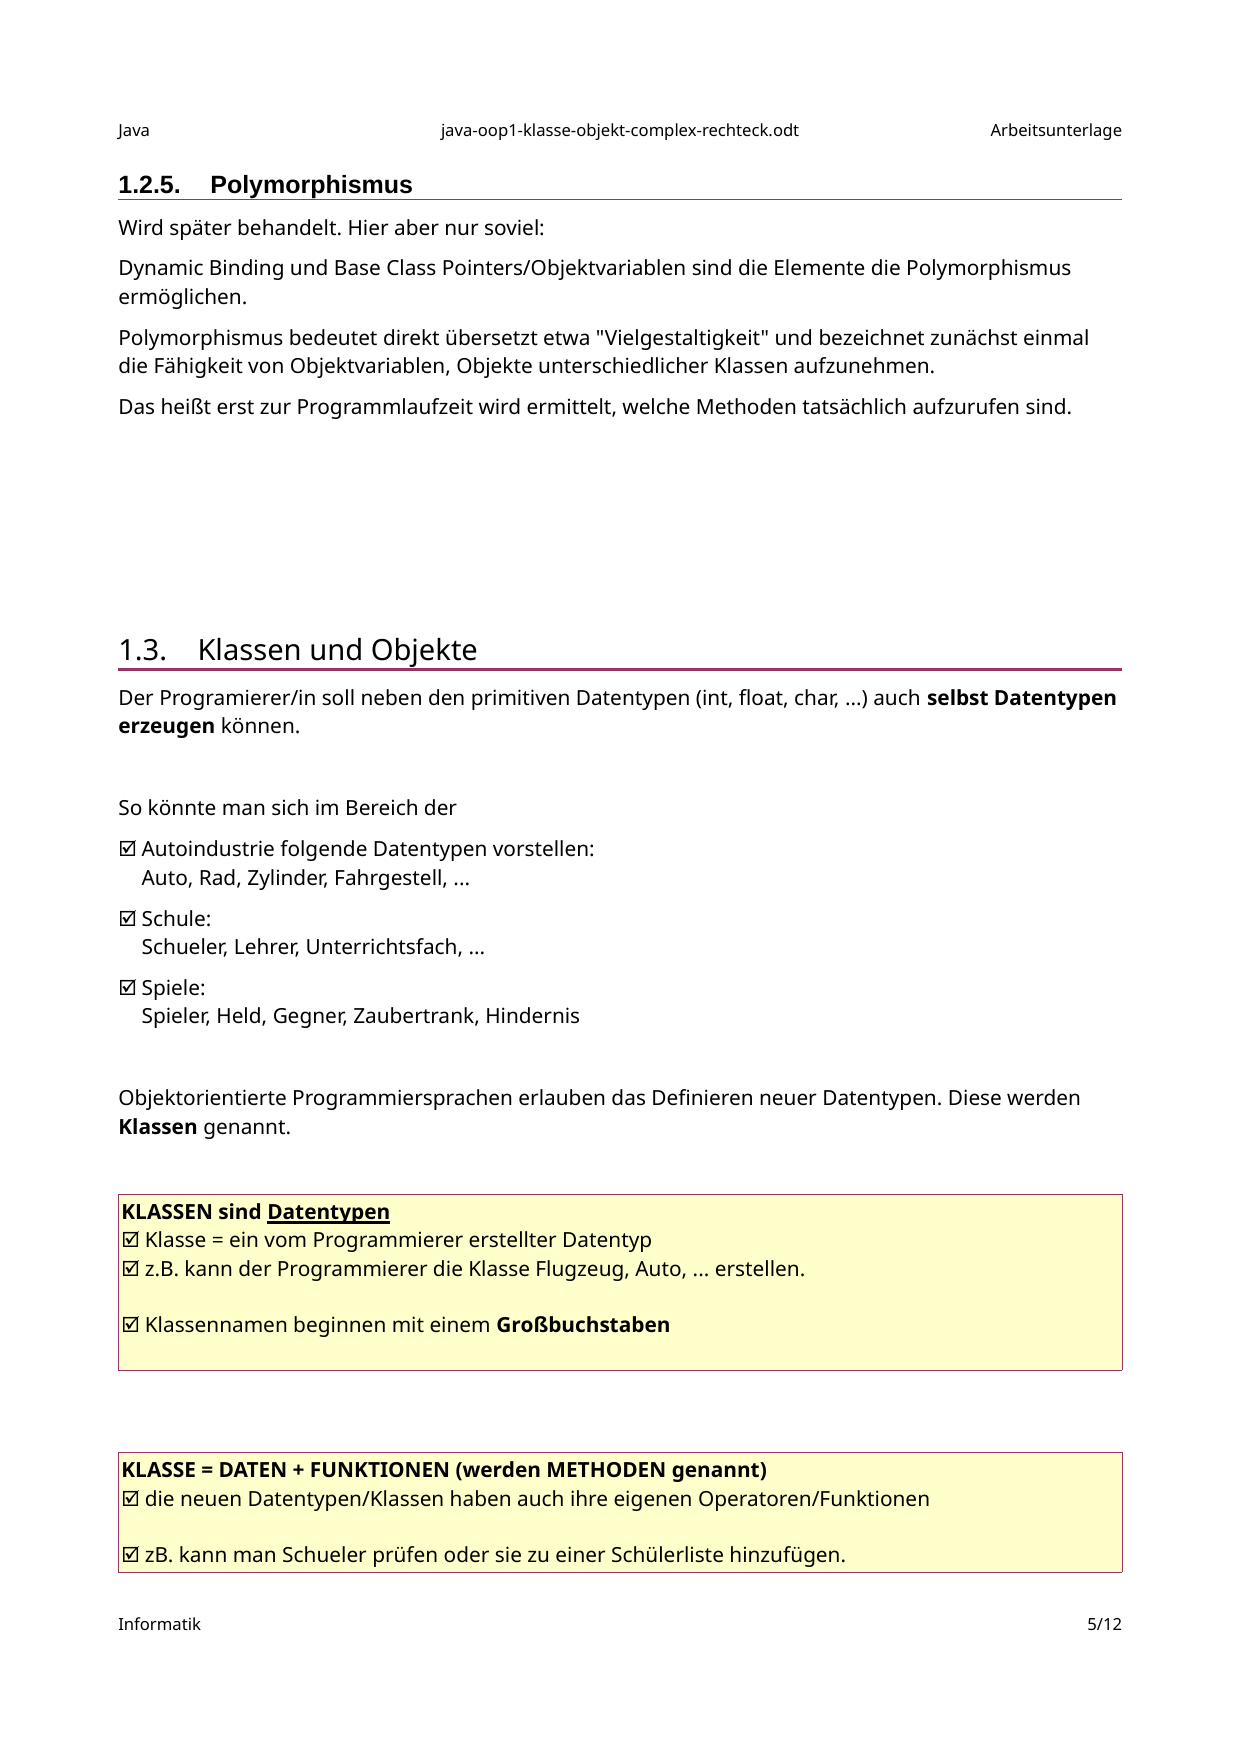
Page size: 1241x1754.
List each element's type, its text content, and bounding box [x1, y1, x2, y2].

text Wird später behandelt. Hier aber nur soviel: [118, 213, 1122, 241]
text KLASSEN sind Datentypen [119, 1195, 1122, 1222]
list die neuen Datentypen/Klassen haben auch ihre eigenen Operatoren/Funktionen [119, 1481, 1122, 1538]
subtitle Klassen und Objekte [118, 629, 1122, 668]
text Dynamic Binding und Base Class Pointers/Objektvariablen sind die Elemente die Polymorphismus ermöglichen. [118, 253, 1122, 310]
text So könnte man sich im Bereich der [118, 793, 1122, 822]
text Der Programierer/in soll neben den primitiven Datentypen (int, float, char, ...) auch selbst Datentypen erzeugen können. [118, 683, 1122, 740]
text Objektorientierte Programmiersprachen erlauben das Definieren neuer Datentypen. Diese werden Klassen genannt. [118, 1083, 1122, 1140]
list z.B. kann der Programmierer die Klasse Flugzeug, Auto, ... erstellen. [119, 1251, 1122, 1307]
list Autoindustrie folgende Datentypen vorstellen: Auto, Rad, Zylinder, Fahrgestell, ... [118, 834, 1122, 891]
text Das heißt erst zur Programmlaufzeit wird ermittelt, welche Methoden tatsächlich aufzurufen sind. [118, 392, 1122, 421]
list Klasse = ein vom Programmierer erstellter Datentyp [119, 1222, 1122, 1251]
text Polymorphismus bedeutet direkt übersetzt etwa "Vielgestaltigkeit" und bezeichnet zunächst einmal die Fähigkeit von Objektvariablen, Objekte unterschiedlicher Klassen aufzunehmen. [118, 323, 1122, 380]
list Schule: Schueler, Lehrer, Unterrichtsfach, ... [118, 904, 1122, 961]
text KLASSE = DATEN + FUNKTIONEN (werden METHODEN genannt) [119, 1453, 1122, 1481]
subtitle Polymorphismus [118, 170, 1122, 199]
list Klassennamen beginnen mit einem Großbuchstaben [119, 1307, 1122, 1370]
list zB. kann man Schueler prüfen oder sie zu einer Schülerliste hinzufügen. [119, 1538, 1122, 1572]
list Spiele: Spieler, Held, Gegner, Zaubertrank, Hindernis [118, 973, 1122, 1030]
